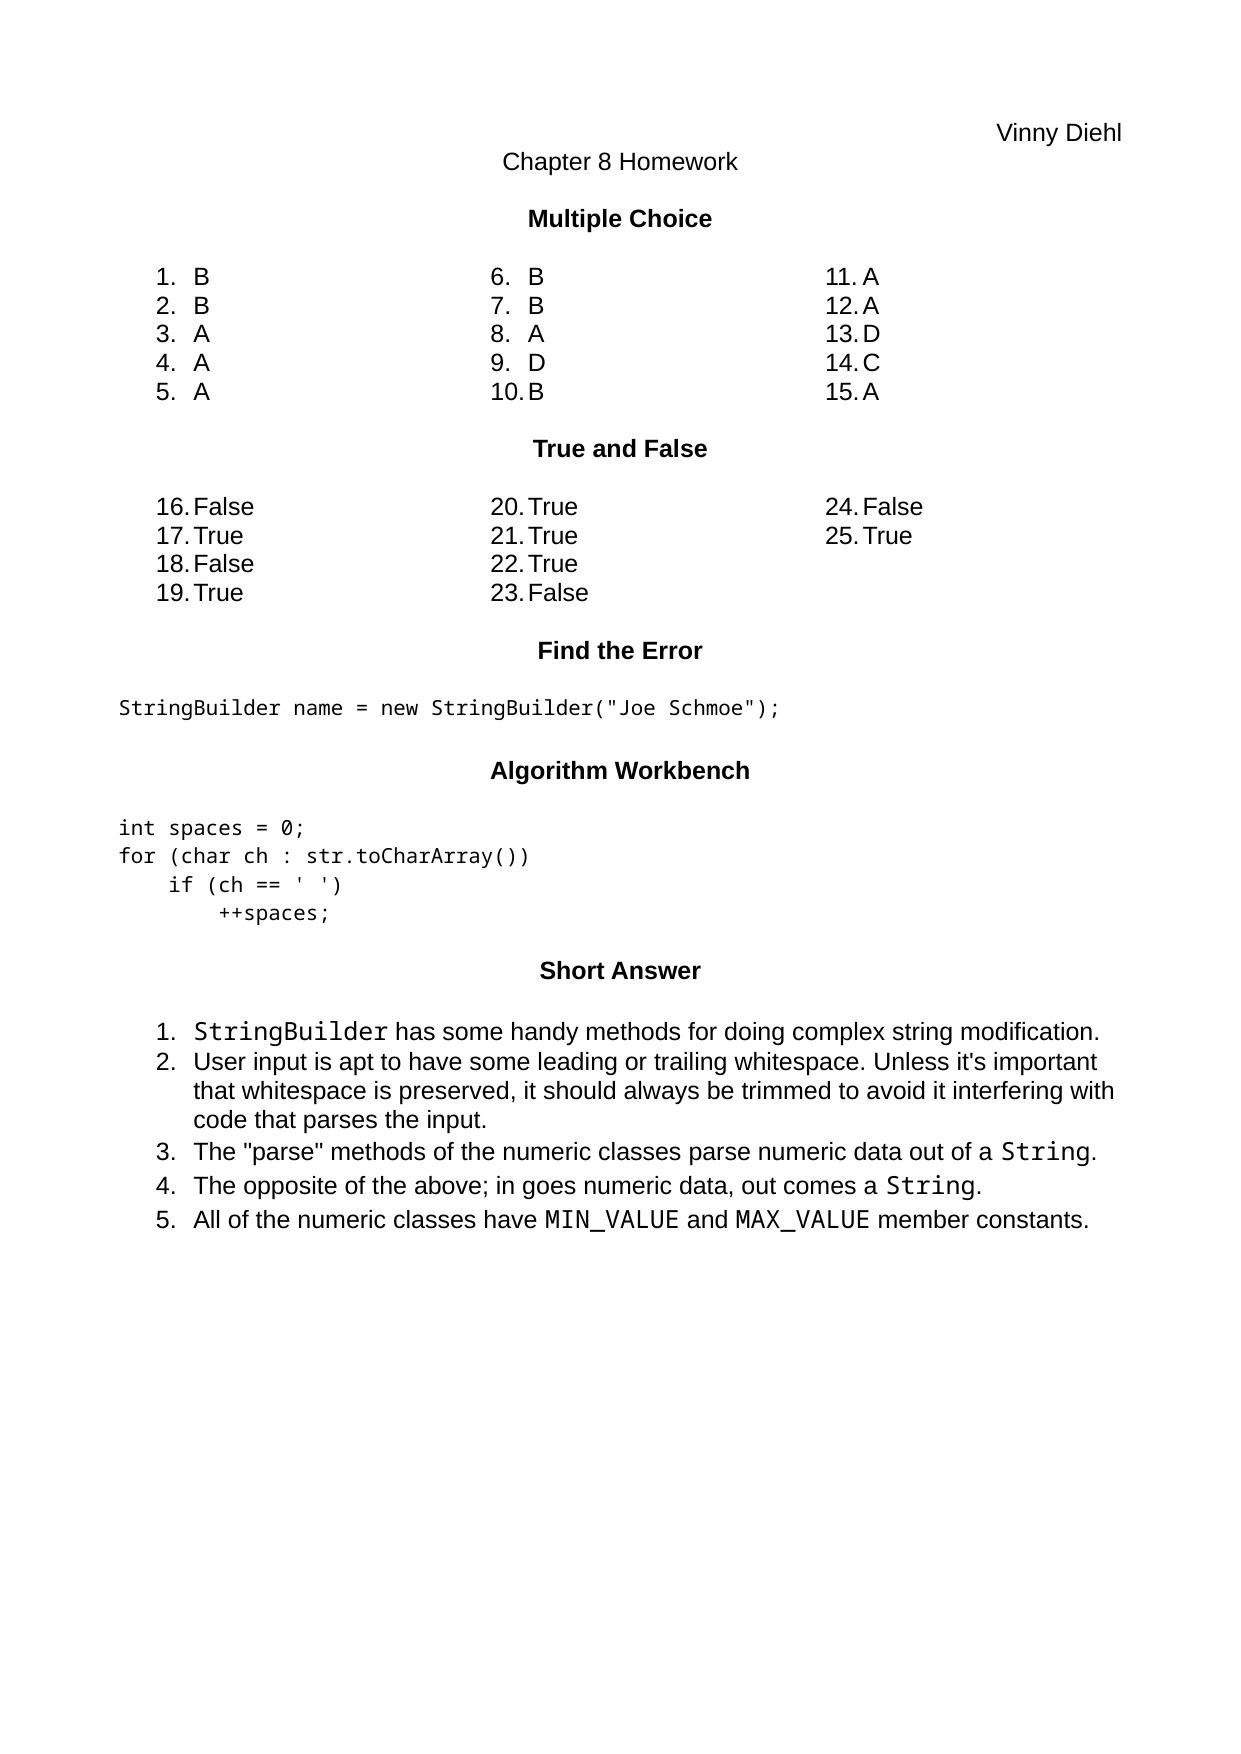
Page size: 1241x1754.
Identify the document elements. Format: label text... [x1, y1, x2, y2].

text if (ch == ' ') [118, 870, 1122, 898]
text Find the Error [118, 636, 1122, 664]
list A [825, 291, 1122, 319]
list A [825, 262, 1122, 291]
text ++spaces; [118, 898, 1122, 927]
list True [156, 578, 453, 607]
list C [825, 348, 1122, 377]
text StringBuilder name = new StringBuilder("Joe Schmoe"); [118, 693, 1122, 722]
list The opposite of the above; in goes numeric data, out comes a String. [156, 1167, 1122, 1202]
text int spaces = 0; [118, 813, 1122, 842]
list A [156, 377, 453, 406]
list True [490, 549, 787, 578]
text Vinny Diehl [118, 118, 1122, 147]
list StringBuilder has some handy methods for doing complex string modification. [156, 1013, 1122, 1047]
list False [825, 492, 1122, 521]
text True and False [118, 434, 1122, 463]
list A [825, 377, 1122, 406]
list B [490, 377, 787, 406]
list True [156, 521, 453, 549]
list True [825, 521, 1122, 549]
text Algorithm Workbench [118, 756, 1122, 784]
text Multiple Choice [118, 204, 1122, 233]
list B [156, 291, 453, 319]
list User input is apt to have some leading or trailing whitespace. Unless it's important that whitespace is preserved, it should always be trimmed to avoid it interfering with code that parses the input. [156, 1047, 1122, 1133]
text Short Answer [118, 956, 1122, 984]
list B [156, 262, 453, 291]
list A [156, 319, 453, 348]
list All of the numeric classes have MIN_VALUE and MAX_VALUE member constants. [156, 1202, 1122, 1236]
list D [490, 348, 787, 377]
list False [156, 549, 453, 578]
text Chapter 8 Homework [118, 147, 1122, 176]
list True [490, 492, 787, 521]
text for (char ch : str.toCharArray()) [118, 842, 1122, 870]
list False [490, 578, 787, 607]
list B [490, 291, 787, 319]
list B [490, 262, 787, 291]
list False [156, 492, 453, 521]
list A [490, 319, 787, 348]
list D [825, 319, 1122, 348]
list The "parse" methods of the numeric classes parse numeric data out of a String. [156, 1133, 1122, 1167]
list A [156, 348, 453, 377]
list True [490, 521, 787, 549]
